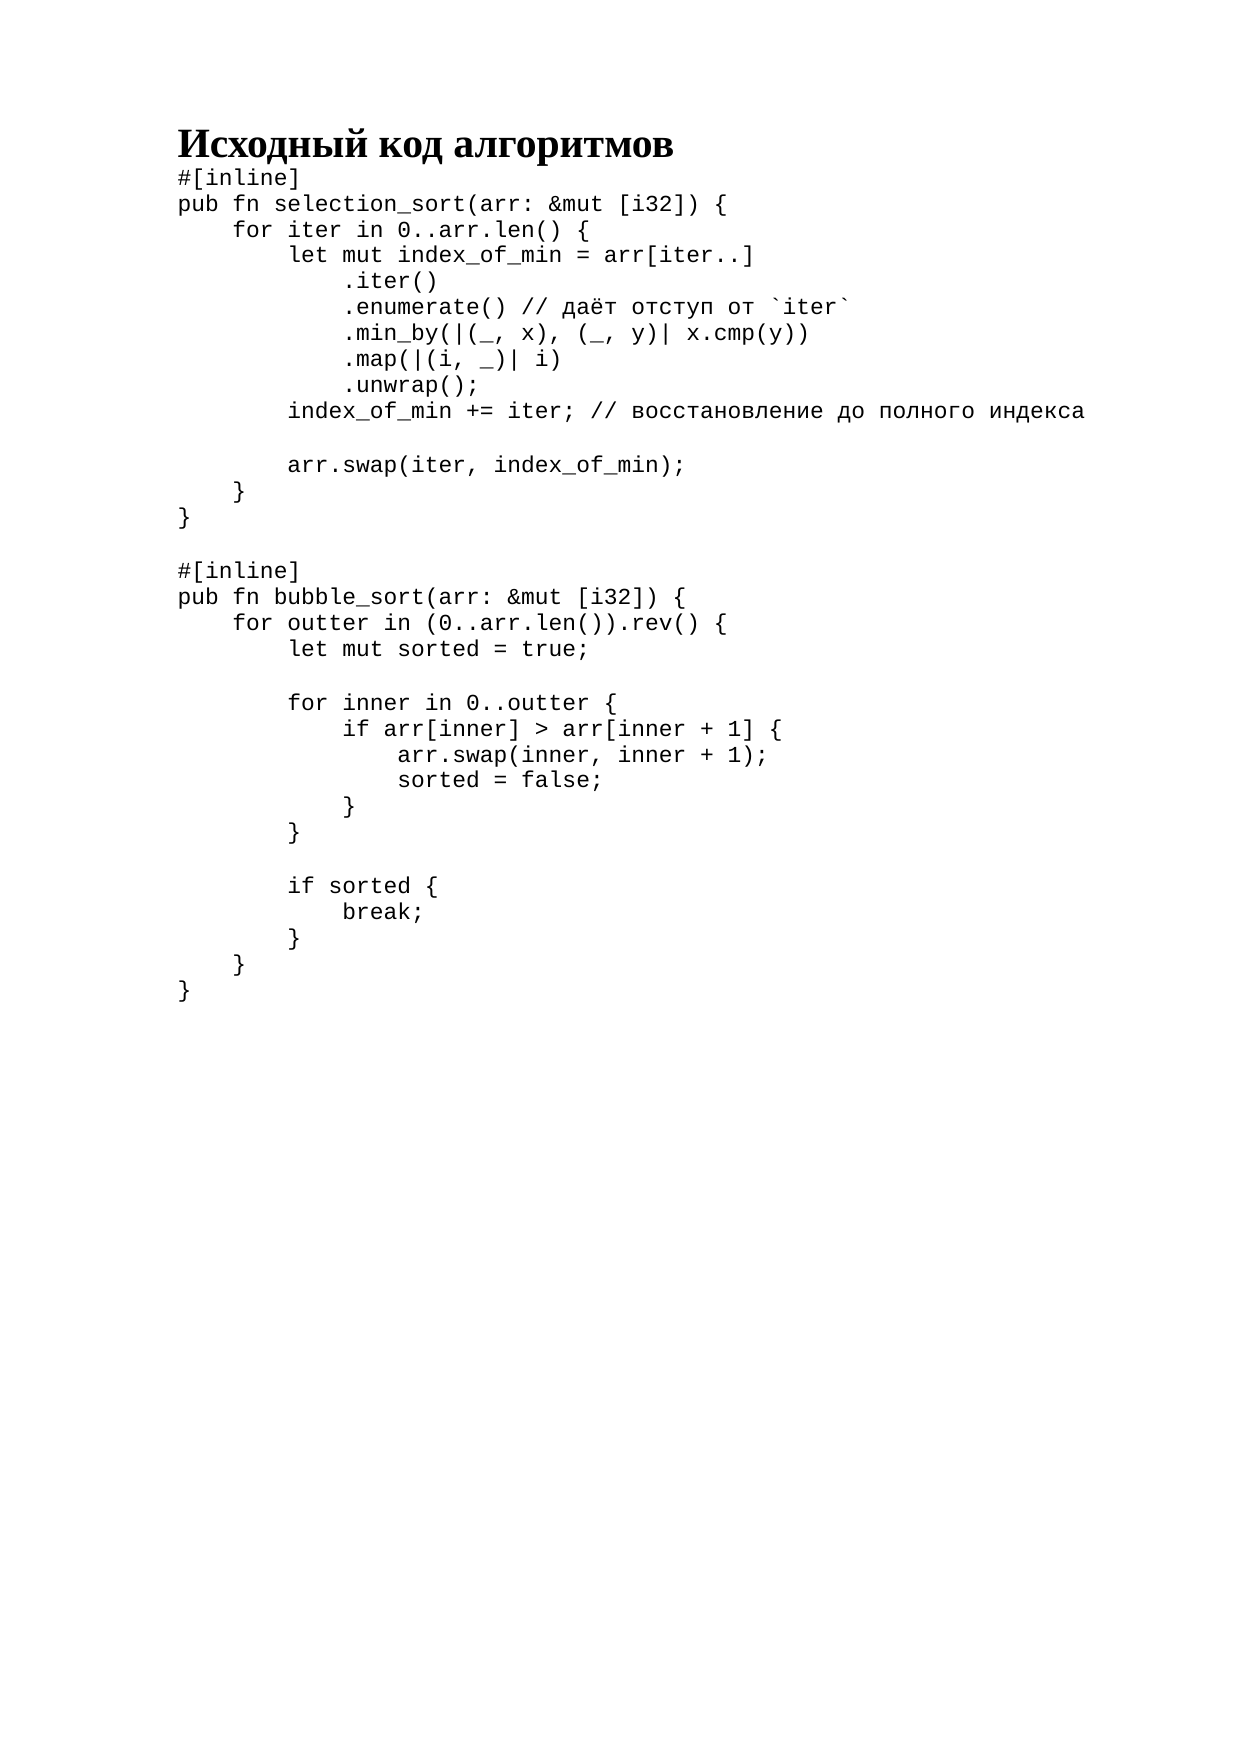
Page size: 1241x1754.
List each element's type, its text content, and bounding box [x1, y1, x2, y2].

text .iter() [177, 270, 1152, 296]
text let mut sorted = true; [177, 637, 1152, 663]
text .enumerate() // даёт отступ от `iter` [177, 296, 1152, 322]
text } [177, 479, 1152, 505]
text index_of_min += iter; // восстановление до полного индекса [177, 399, 1152, 425]
text } [177, 927, 1152, 952]
subtitle Исходный код алгоритмов [177, 118, 1152, 166]
text arr.swap(inner, inner + 1); [177, 743, 1152, 769]
text sorted = false; [177, 769, 1152, 795]
text .unwrap(); [177, 373, 1152, 399]
text #[inline] [177, 166, 1152, 192]
text } [177, 505, 1152, 531]
text #[inline] [177, 559, 1152, 585]
text .map(|(i, _)| i) [177, 348, 1152, 373]
text pub fn bubble_sort(arr: &mut [i32]) { [177, 585, 1152, 611]
text for outter in (0..arr.len()).rev() { [177, 611, 1152, 637]
text break; [177, 901, 1152, 927]
text if arr[inner] > arr[inner + 1] { [177, 717, 1152, 743]
text if sorted { [177, 875, 1152, 901]
text pub fn selection_sort(arr: &mut [i32]) { [177, 192, 1152, 218]
text arr.swap(iter, index_of_min); [177, 453, 1152, 479]
text for iter in 0..arr.len() { [177, 218, 1152, 244]
text .min_by(|(_, x), (_, y)| x.cmp(y)) [177, 322, 1152, 348]
text for inner in 0..outter { [177, 691, 1152, 717]
text } [177, 795, 1152, 821]
text let mut index_of_min = arr[iter..] [177, 244, 1152, 270]
text } [177, 952, 1152, 978]
text } [177, 821, 1152, 847]
text } [177, 978, 1152, 1004]
